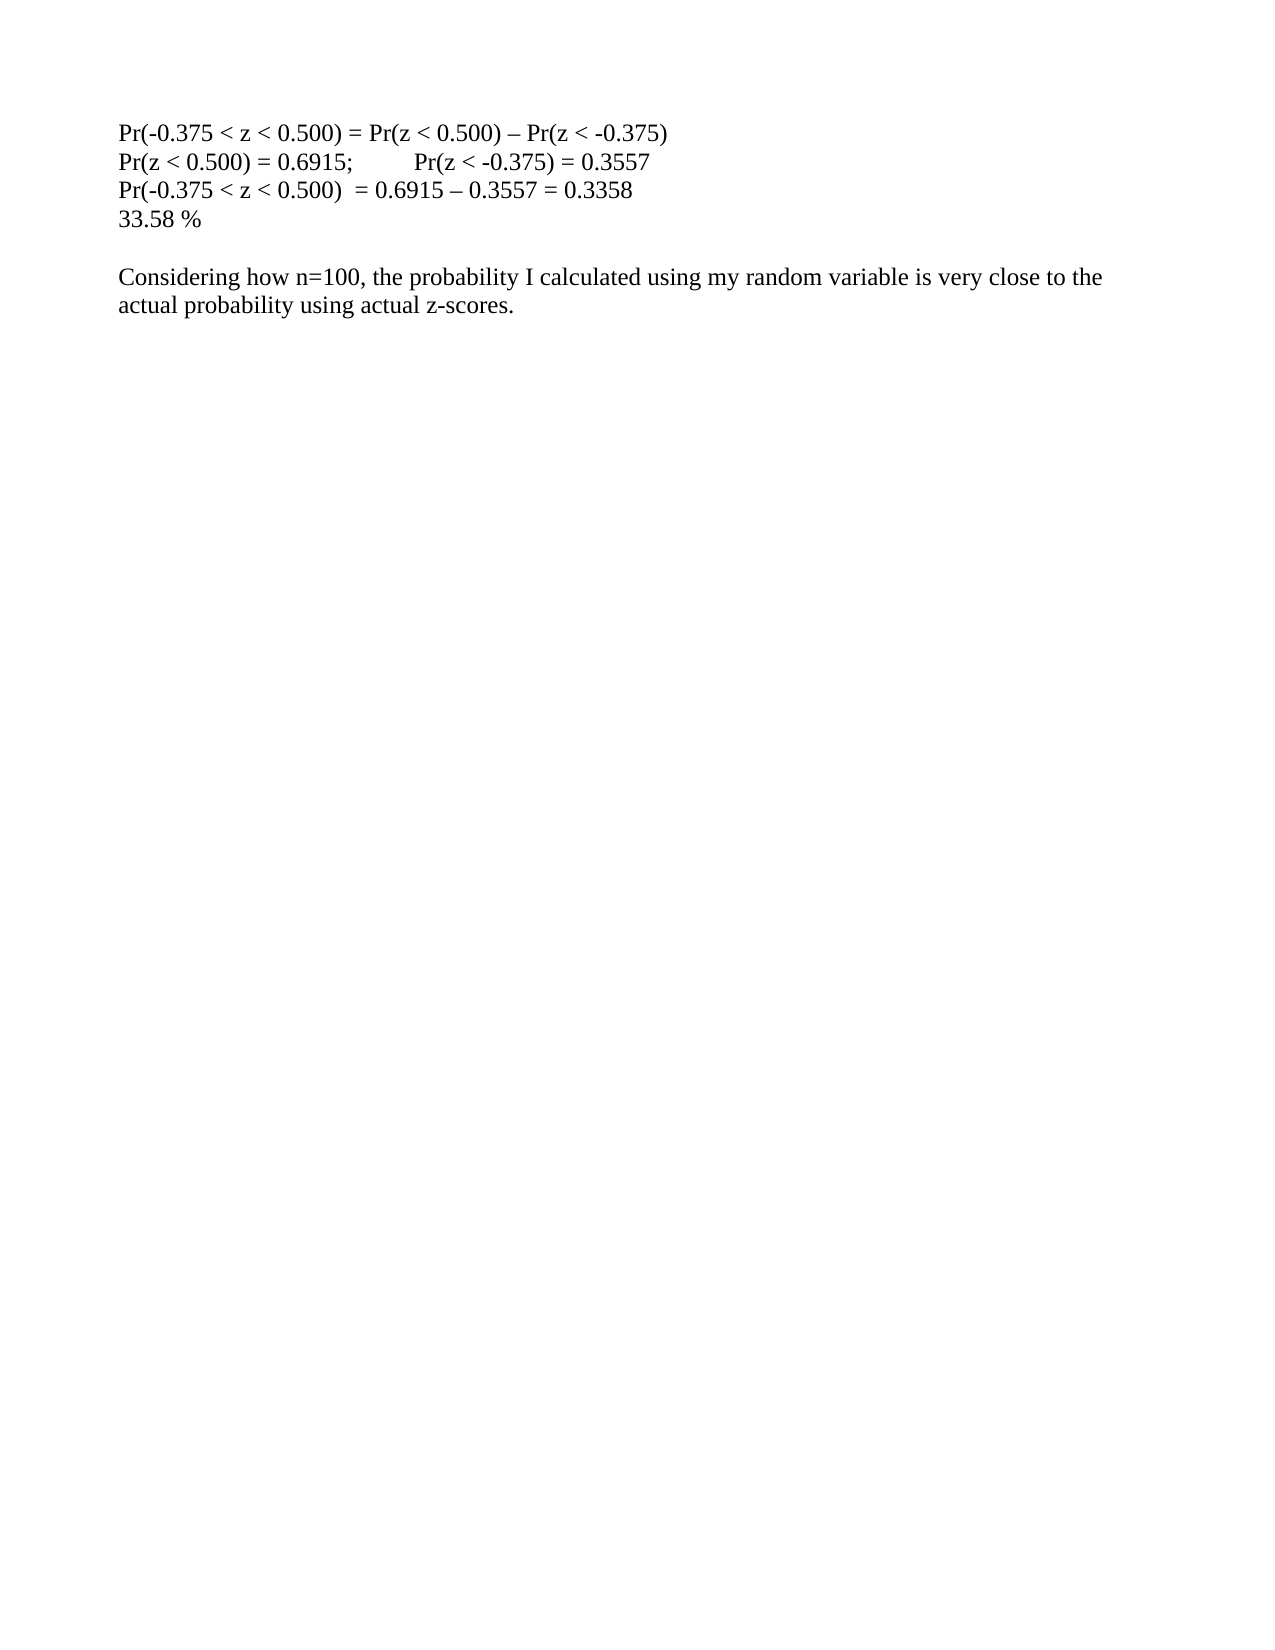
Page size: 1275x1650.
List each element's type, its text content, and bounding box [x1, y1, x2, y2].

text 33.58 % [118, 204, 1157, 233]
text Pr(-0.375 < z < 0.500) = Pr(z < 0.500) – Pr(z < -0.375) [118, 118, 1157, 147]
text Pr(z < 0.500) = 0.6915; Pr(z < -0.375) = 0.3557 [118, 147, 1157, 176]
text Pr(-0.375 < z < 0.500) = 0.6915 – 0.3557 = 0.3358 [118, 176, 1157, 204]
text Considering how n=100, the probability I calculated using my random variable is very close to the actual probability using actual z-scores. [118, 262, 1157, 319]
